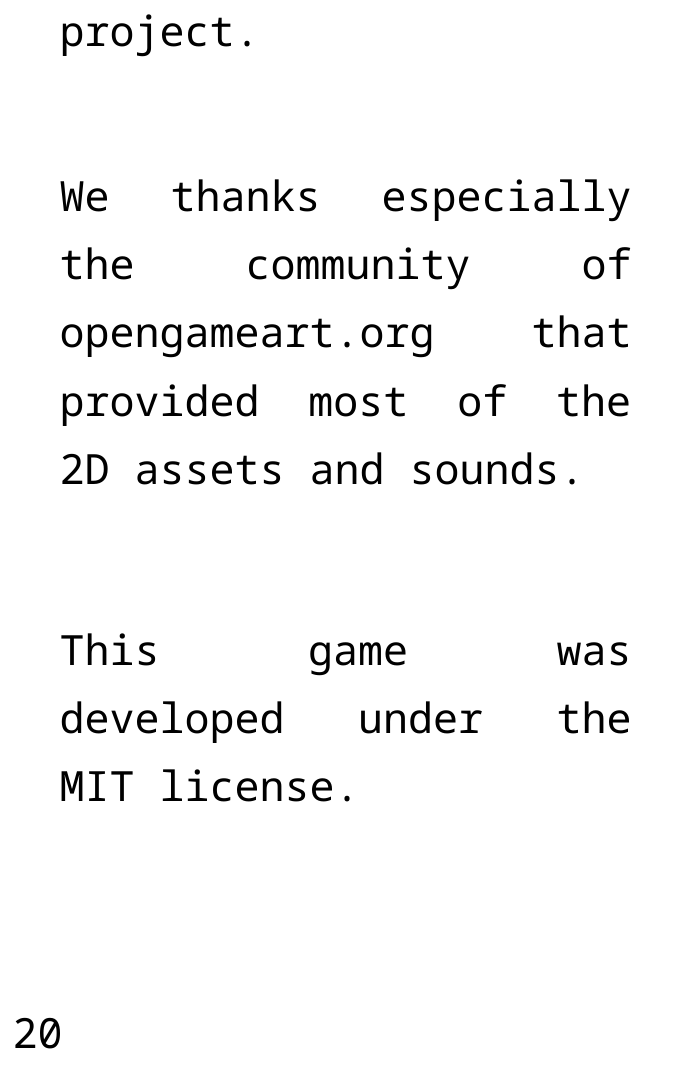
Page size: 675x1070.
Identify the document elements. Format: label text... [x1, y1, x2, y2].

text project. [59, 2, 631, 58]
text We thanks especially the community of opengameart.org that provided most of the 2D assets and sounds. [59, 167, 631, 496]
text This game was developed under the MIT license. [59, 620, 631, 813]
